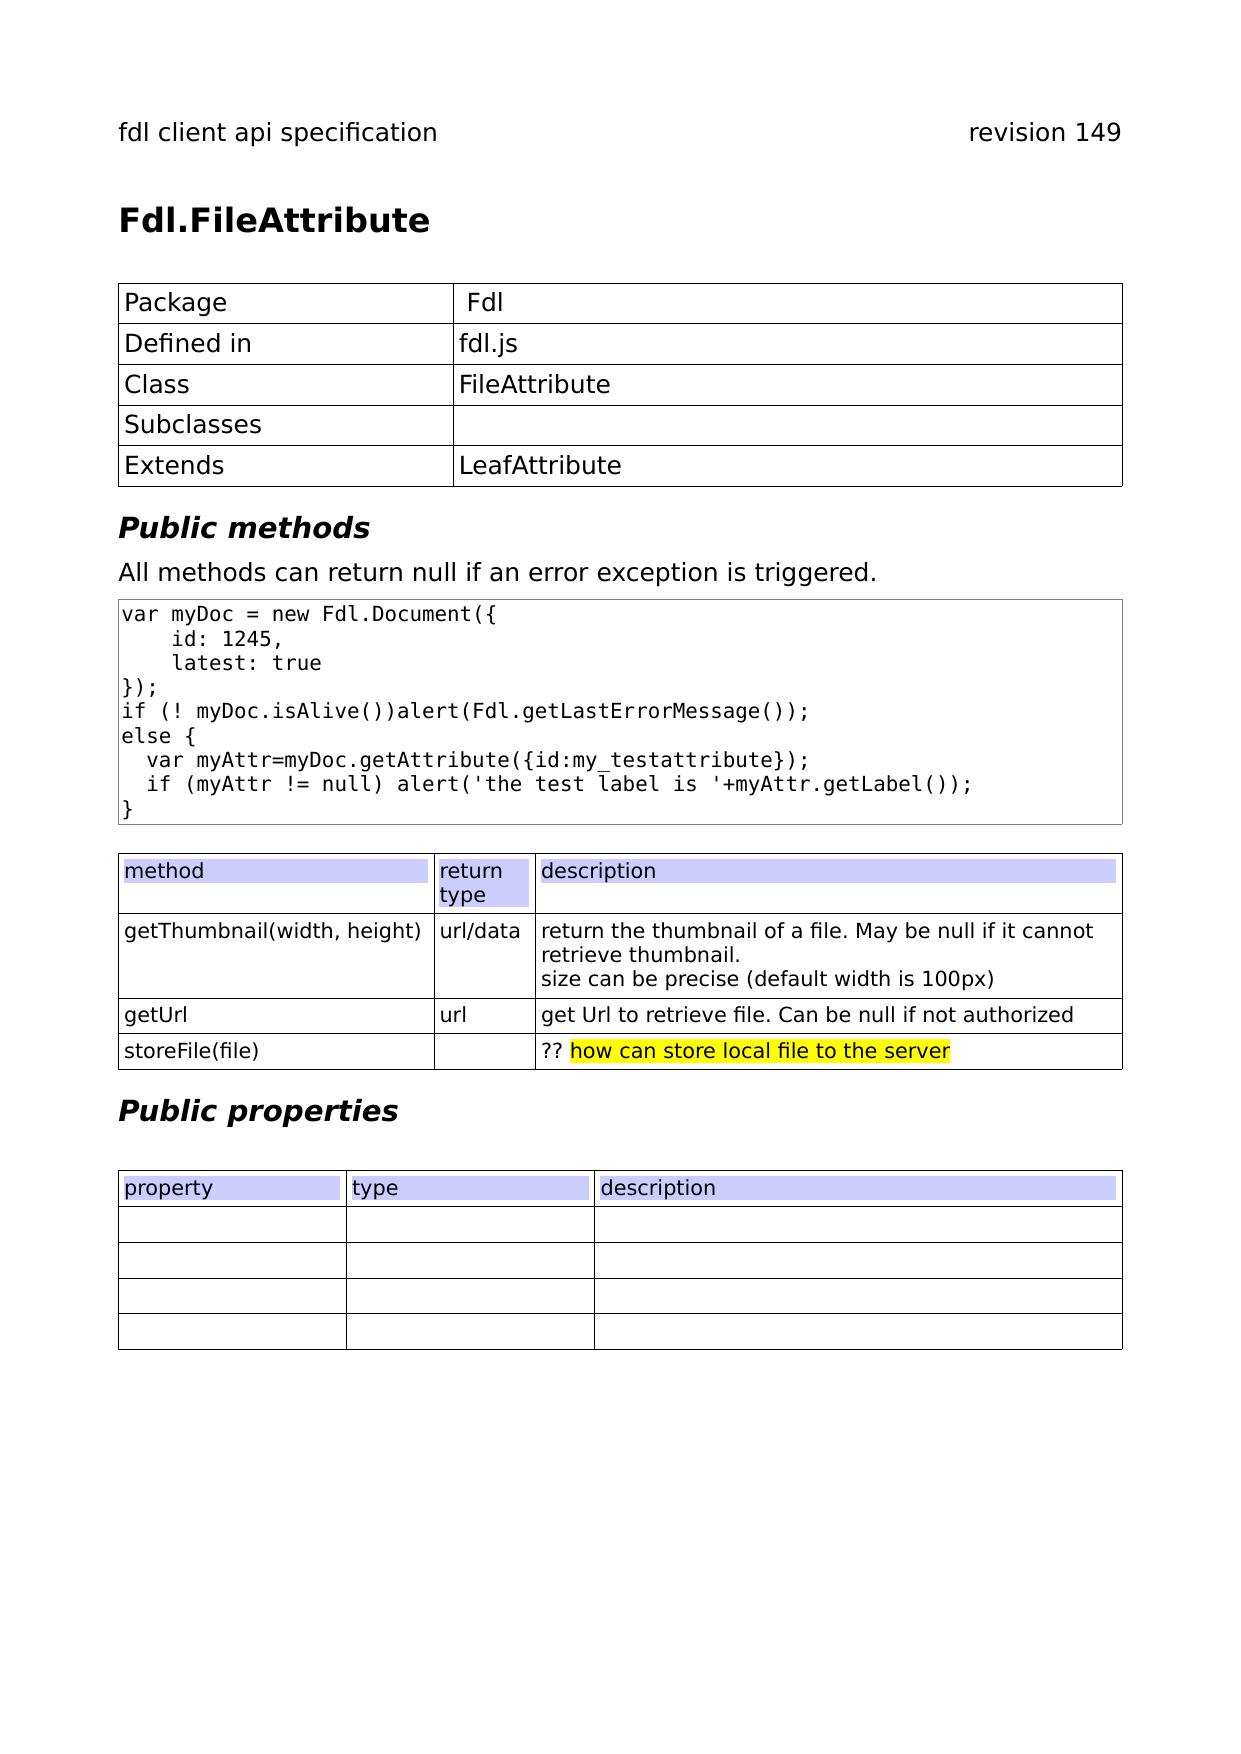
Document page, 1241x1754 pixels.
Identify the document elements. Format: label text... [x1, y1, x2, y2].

table_cell getThumbnail(width, height) [119, 914, 434, 997]
text id: 1245, [119, 624, 1122, 648]
table_cell [119, 1243, 346, 1277]
table_header return type [435, 854, 535, 913]
table_cell LeafAttribute [454, 446, 1122, 486]
table_cell storeFile(file) [119, 1034, 434, 1069]
table_cell getUrl [119, 999, 434, 1033]
text else { [119, 721, 1122, 745]
table_cell Class [119, 365, 453, 405]
text latest: true [119, 648, 1122, 672]
table_header Package [119, 284, 453, 323]
table_cell url [435, 999, 535, 1033]
table_cell Subclasses [119, 406, 453, 445]
table_cell [347, 1279, 594, 1313]
table_cell [595, 1279, 1122, 1313]
text var myAttr=myDoc.getAttribute({id:my_testattribute}); [119, 745, 1122, 769]
table_cell [119, 1207, 346, 1242]
table_cell Defined in [119, 324, 453, 364]
text } [119, 793, 1122, 824]
table_header description [595, 1171, 1122, 1206]
subtitle Fdl.FileAttribute [118, 202, 1122, 241]
subtitle Public methods [118, 511, 1122, 545]
table_cell return the thumbnail of a file. May be null if it cannot retrieve thumbnail. size can be precise (default width is 100px) [536, 914, 1122, 997]
text if (myAttr != null) alert('the test label is '+myAttr.getLabel()); [119, 769, 1122, 793]
table_cell [595, 1314, 1122, 1349]
text var myDoc = new Fdl.Document({ [119, 600, 1122, 624]
table_header property [119, 1171, 346, 1206]
table_cell FileAttribute [454, 365, 1122, 405]
text }); [119, 672, 1122, 696]
text if (! myDoc.isAlive())alert(Fdl.getLastErrorMessage()); [119, 696, 1122, 721]
table_cell fdl.js [454, 324, 1122, 364]
table_header description [536, 854, 1122, 913]
table_header type [347, 1171, 594, 1206]
table_cell [347, 1243, 594, 1277]
table_cell get Url to retrieve file. Can be null if not authorized [536, 999, 1122, 1033]
table_cell [347, 1314, 594, 1349]
table_cell [595, 1207, 1122, 1242]
subtitle Public properties [118, 1094, 1122, 1128]
table_cell [347, 1207, 594, 1242]
table_header Fdl [454, 284, 1122, 323]
table_cell [595, 1243, 1122, 1277]
table_cell url/data [435, 914, 535, 997]
table_cell [454, 406, 1122, 445]
table_header method [119, 854, 434, 913]
text All methods can return null if an error exception is triggered. [118, 558, 1122, 587]
table_cell [119, 1279, 346, 1313]
table_cell [435, 1034, 535, 1069]
table_cell ?? how can store local file to the server [536, 1034, 1122, 1069]
table_cell [119, 1314, 346, 1349]
table_cell Extends [119, 446, 453, 486]
